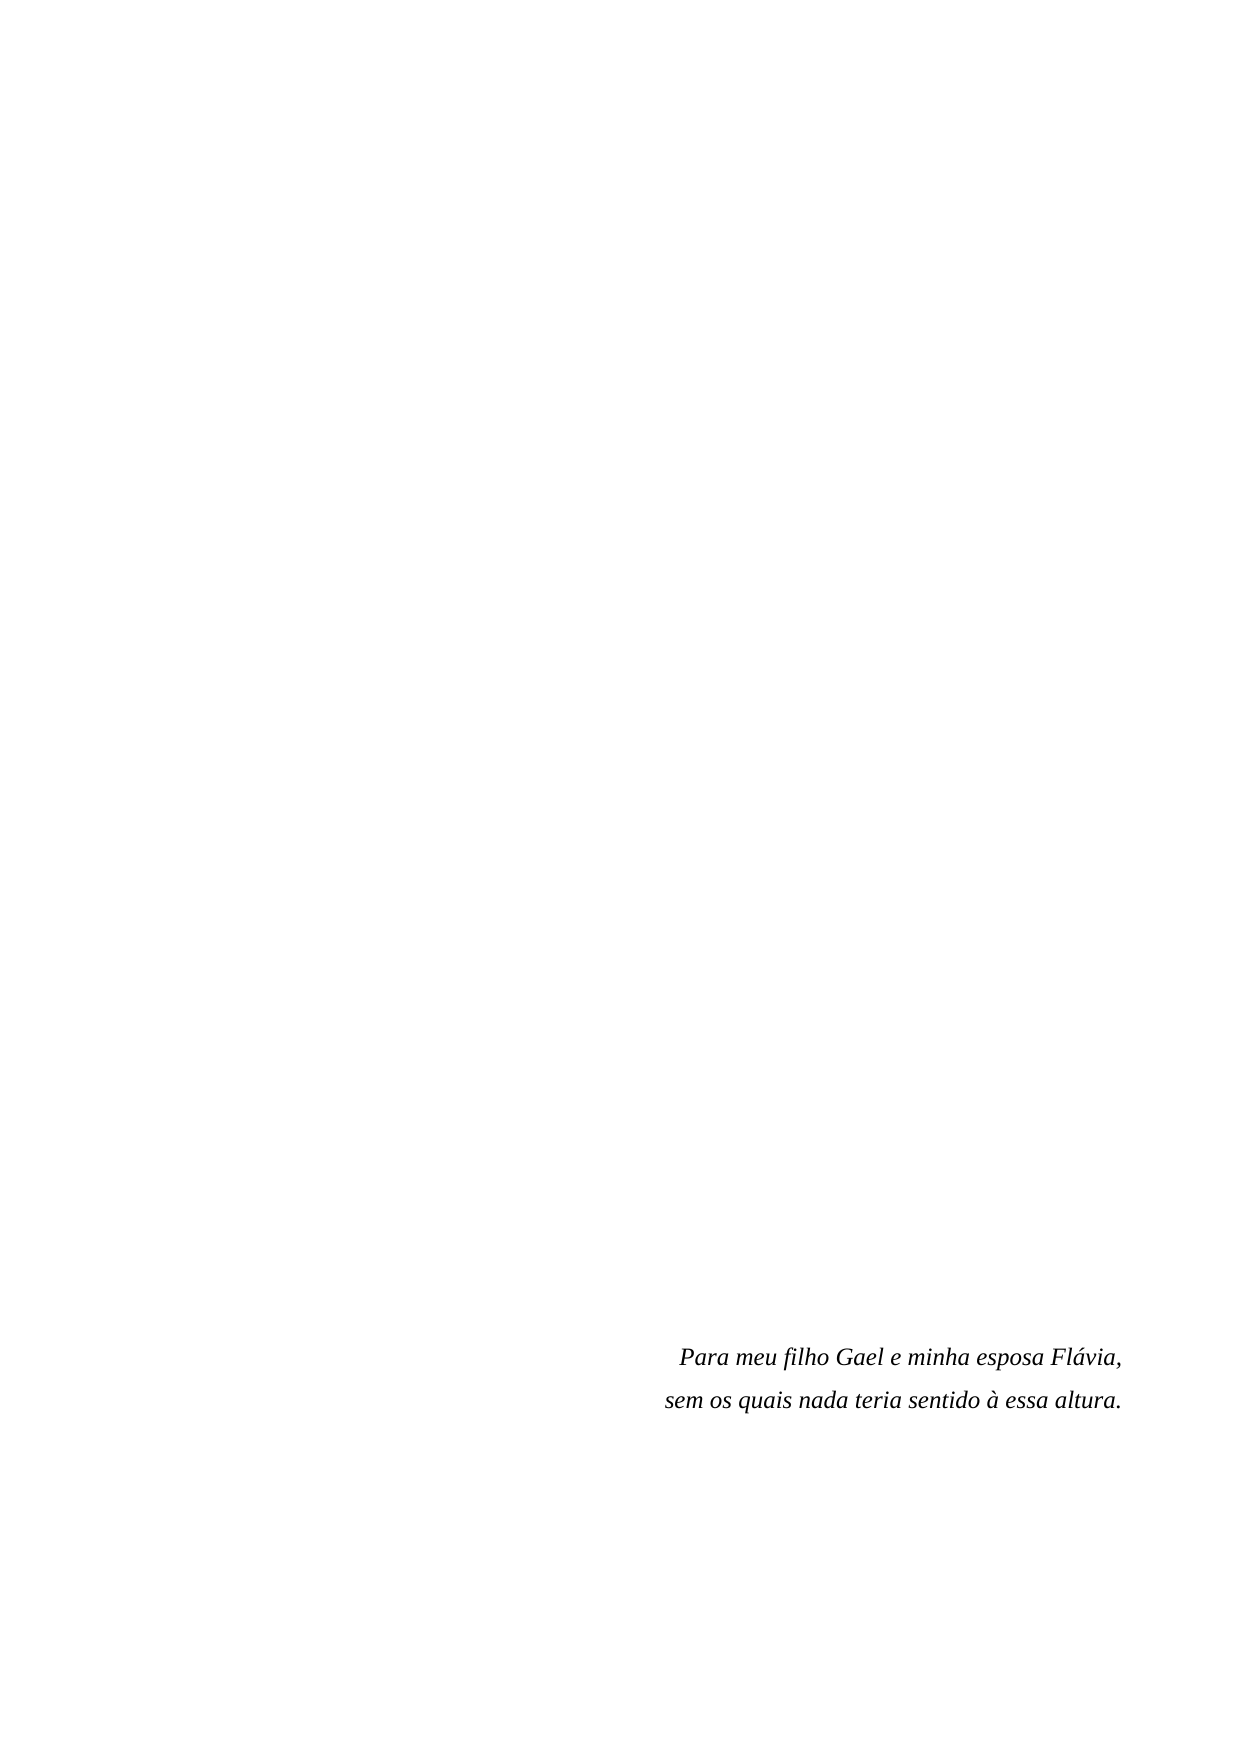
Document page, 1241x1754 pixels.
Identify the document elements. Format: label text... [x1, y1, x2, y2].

text sem os quais nada teria sentido à essa altura. [413, 1385, 1122, 1413]
text Para meu filho Gael e minha esposa Flávia, [413, 1342, 1122, 1370]
